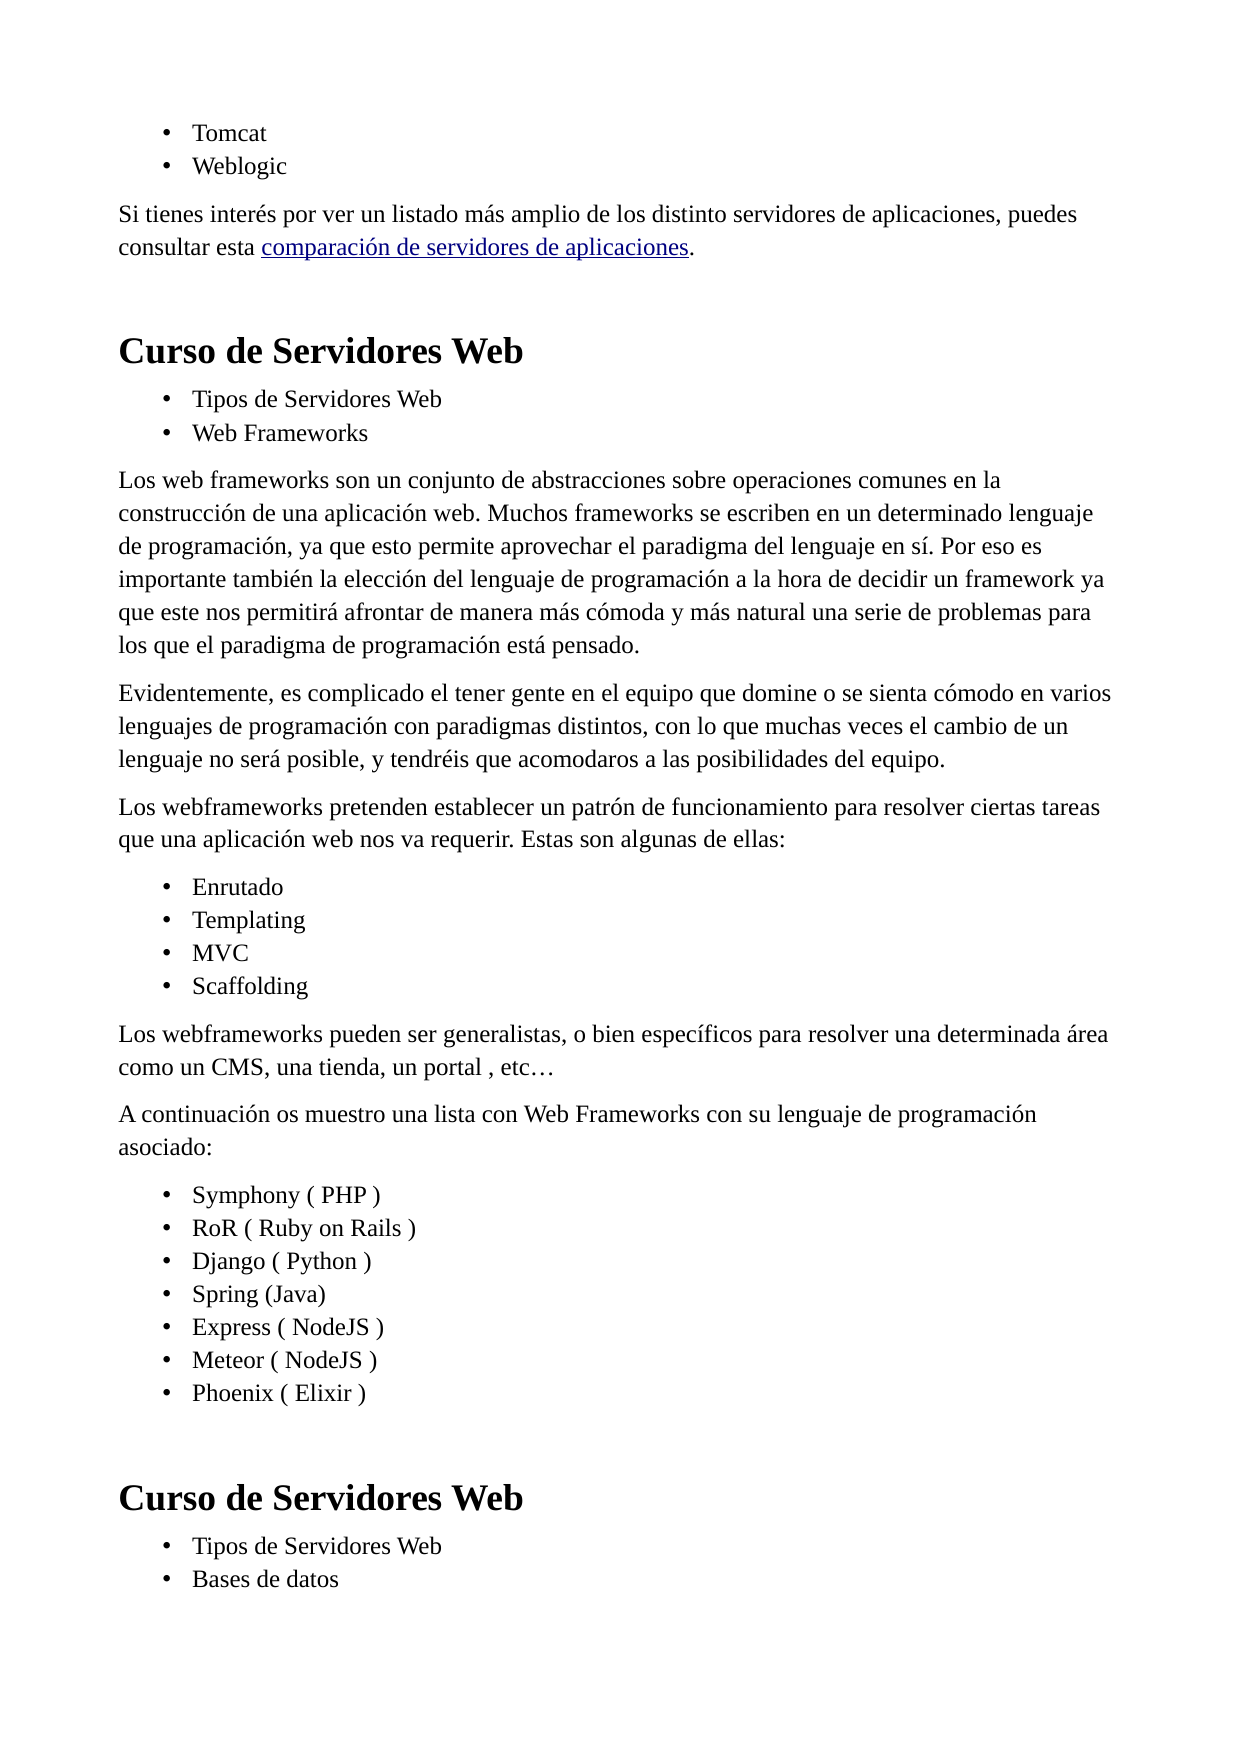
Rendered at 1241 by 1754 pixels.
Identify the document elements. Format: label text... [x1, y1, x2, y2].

text Evidentemente, es complicado el tener gente en el equipo que domine o se sienta cómodo en varios lenguajes de programación con paradigmas distintos, con lo que muchas veces el cambio de un lenguaje no será posible, y tendréis que acomodaros a las posibilidades del equipo. [118, 678, 1122, 773]
list Web Frameworks [162, 418, 1122, 446]
list Enrutado [162, 872, 1122, 901]
list MVC [162, 938, 1122, 967]
subtitle Curso de Servidores Web [118, 329, 1122, 372]
list Phoenix ( Elixir ) [162, 1378, 1122, 1407]
list RoR ( Ruby on Rails ) [162, 1213, 1122, 1242]
list Bases de datos [162, 1564, 1122, 1593]
list Django ( Python ) [162, 1246, 1122, 1275]
subtitle Curso de Servidores Web [118, 1475, 1122, 1518]
text Los webframeworks pueden ser generalistas, o bien específicos para resolver una determinada área como un CMS, una tienda, un portal , etc… [118, 1019, 1122, 1081]
list Scaffolding [162, 971, 1122, 1000]
list Tipos de Servidores Web [162, 384, 1122, 413]
list Meteor ( NodeJS ) [162, 1345, 1122, 1374]
list Weblogic [162, 151, 1122, 180]
list Tomcat [162, 118, 1122, 147]
text Los web frameworks son un conjunto de abstracciones sobre operaciones comunes en la construcción de una aplicación web. Muchos frameworks se escriben en un determinado lenguaje de programación, ya que esto permite aprovechar el paradigma del lenguaje en sí. Por eso es importante también la elección del lenguaje de programación a la hora de decidir un framework ya que este nos permitirá afrontar de manera más cómoda y más natural una serie de problemas para los que el paradigma de programación está pensado. [118, 465, 1122, 659]
list Tipos de Servidores Web [162, 1531, 1122, 1560]
list Express ( NodeJS ) [162, 1312, 1122, 1341]
list Symphony ( PHP ) [162, 1180, 1122, 1209]
text Los webframeworks pretenden establecer un patrón de funcionamiento para resolver ciertas tareas que una aplicación web nos va requerir. Estas son algunas de ellas: [118, 792, 1122, 853]
list Spring (Java) [162, 1279, 1122, 1308]
list Templating [162, 905, 1122, 934]
text A continuación os muestro una lista con Web Frameworks con su lenguaje de programación asociado: [118, 1099, 1122, 1161]
text Si tienes interés por ver un listado más amplio de los distinto servidores de aplicaciones, puedes consultar esta comparación de servidores de aplicaciones. [118, 199, 1122, 261]
